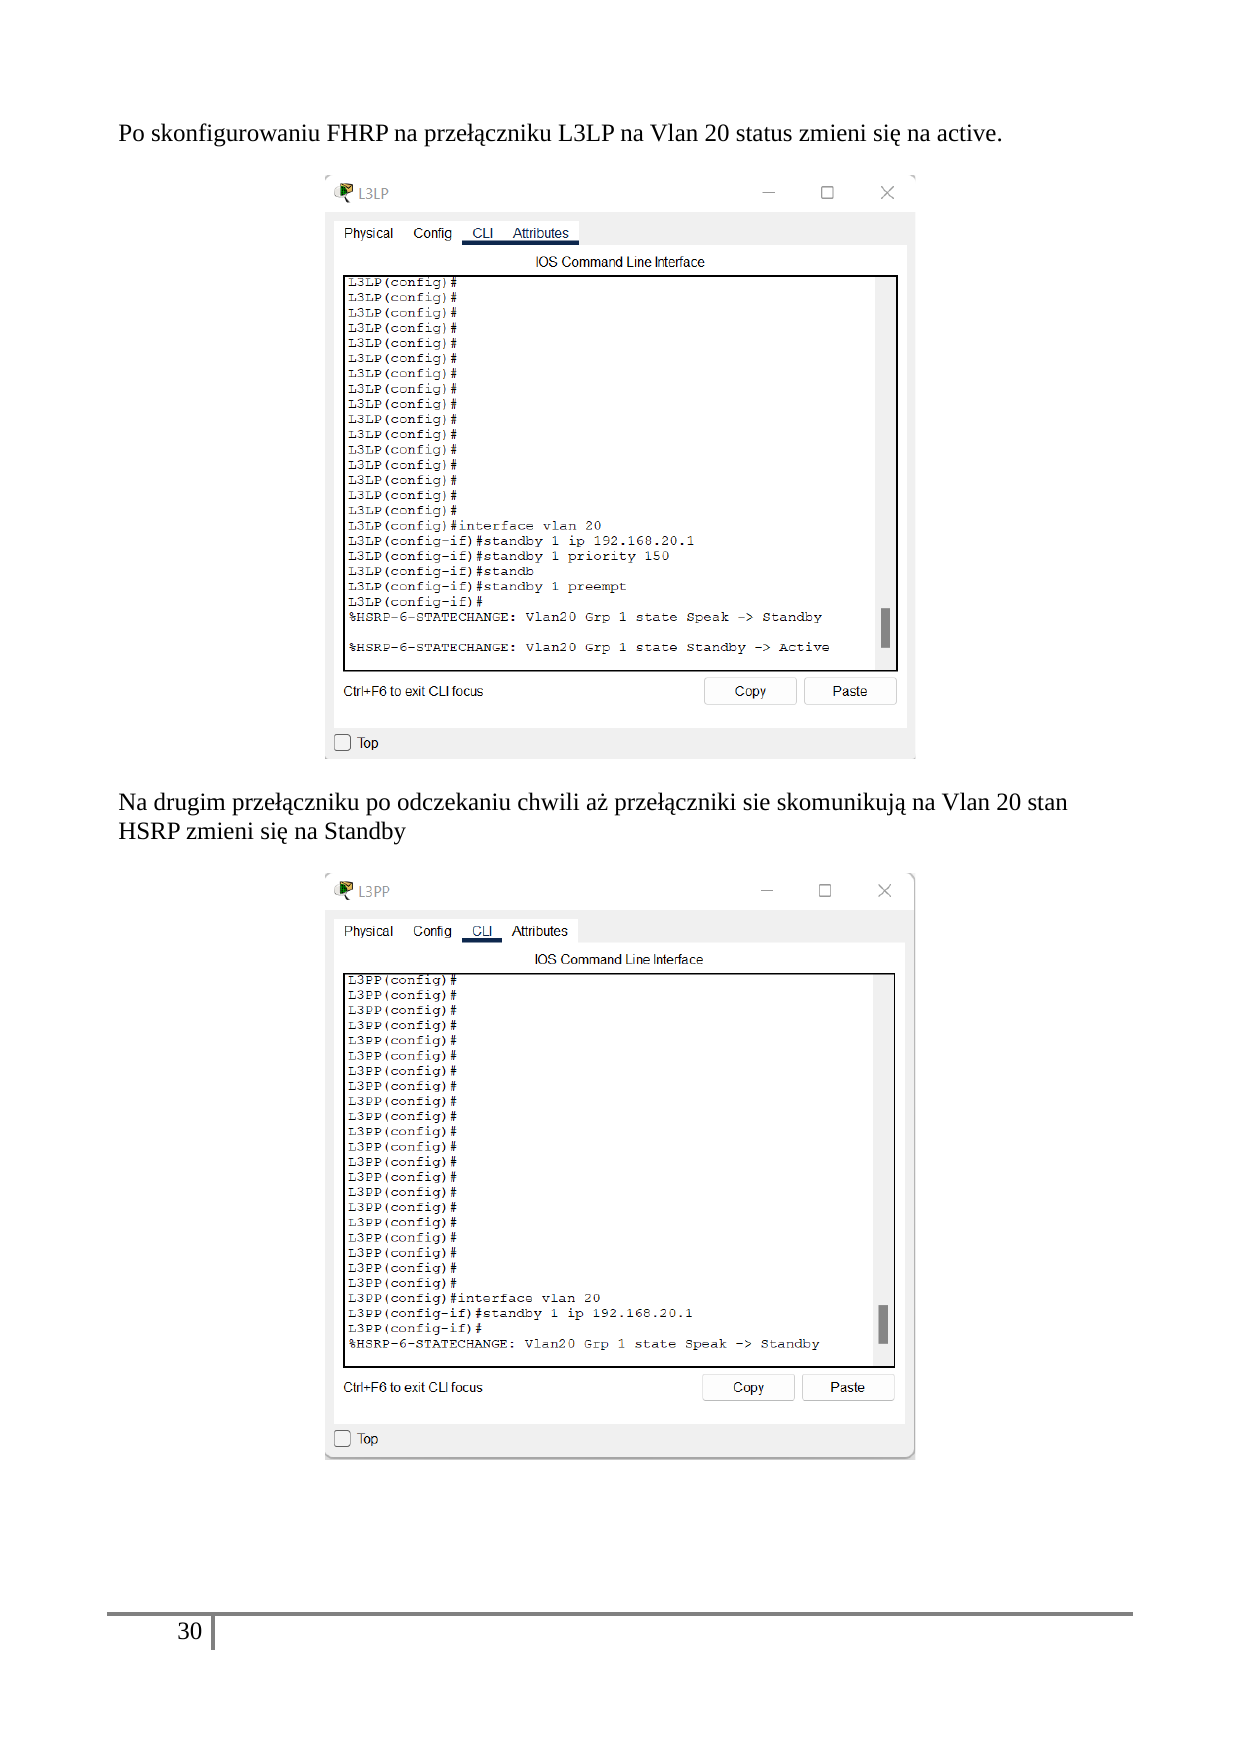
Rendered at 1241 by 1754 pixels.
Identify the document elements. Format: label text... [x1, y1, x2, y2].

picture [325, 873, 916, 1460]
text Na drugim przełączniku po odczekaniu chwili aż przełączniki sie skomunikują na Vlan 20 stan HSRP zmieni się na Standby [118, 787, 1122, 845]
picture [325, 175, 916, 759]
text Po skonfigurowaniu FHRP na przełączniku L3LP na Vlan 20 status zmieni się na active. [118, 118, 1122, 176]
